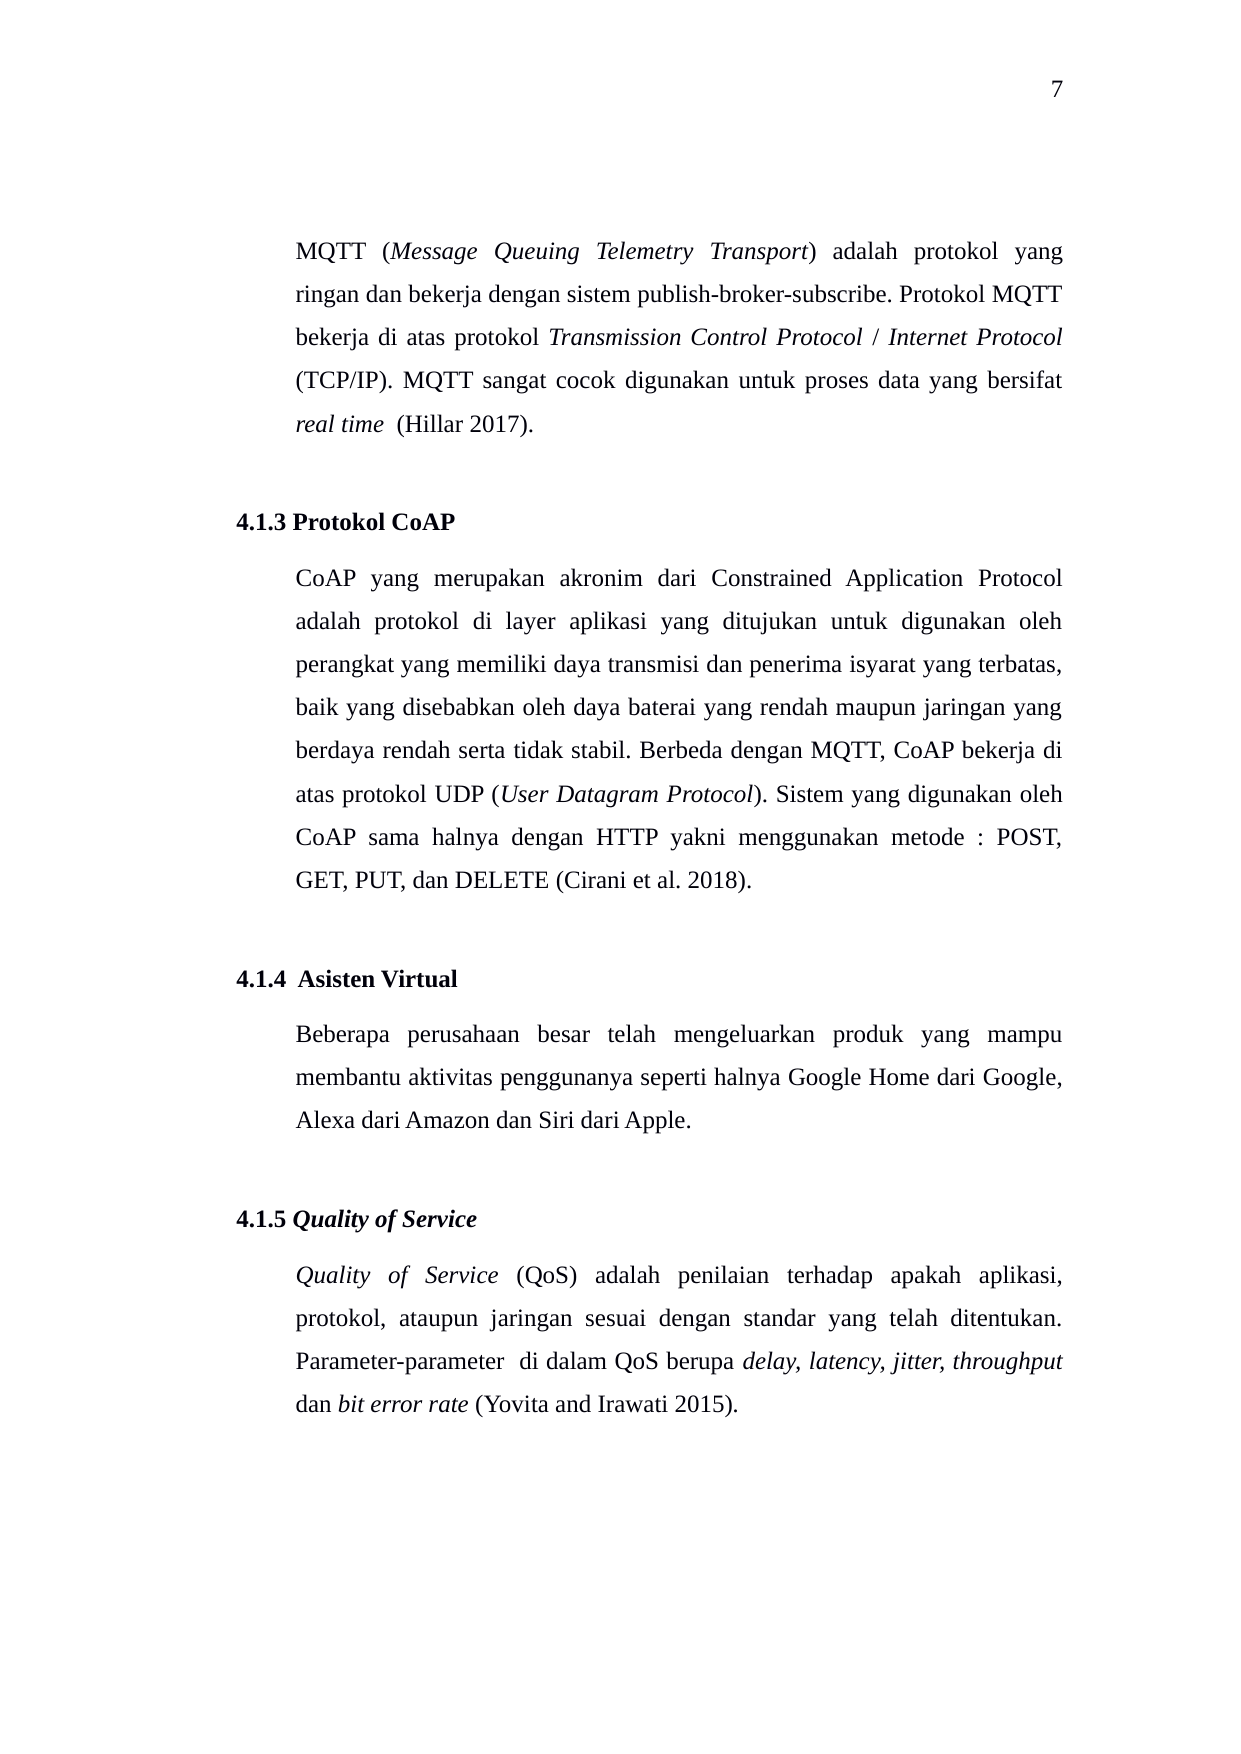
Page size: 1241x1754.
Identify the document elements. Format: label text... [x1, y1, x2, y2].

subtitle 4.1.3 Protokol CoAP [236, 507, 1063, 536]
list Quality of Service (QoS) adalah penilaian terhadap apakah aplikasi, protokol, ataupun jaringan sesuai dengan standar yang telah ditentukan. Parameter-parameter di dalam QoS berupa delay, latency, jitter, throughput dan bit error rate (Yovita and Irawati 2015)⁠. [236, 1260, 1063, 1418]
subtitle 4.1.4 Asisten Virtual [236, 964, 1063, 992]
list MQTT (Message Queuing Telemetry Transport) adalah protokol yang ringan dan bekerja dengan sistem publish-broker-subscribe. Protokol MQTT bekerja di atas protokol Transmission Control Protocol / Internet Protocol (TCP/IP). MQTT sangat cocok digunakan untuk proses data yang bersifat real time (Hillar 2017). [236, 236, 1063, 437]
subtitle 4.1.5 Quality of Service [236, 1204, 1063, 1233]
list Beberapa perusahaan besar telah mengeluarkan produk yang mampu membantu aktivitas penggunanya seperti halnya Google Home dari Google, Alexa dari Amazon dan Siri dari Apple. [236, 1019, 1063, 1134]
list CoAP yang merupakan akronim dari Constrained Application Protocol adalah protokol di layer aplikasi yang ditujukan untuk digunakan oleh perangkat yang memiliki daya transmisi dan penerima isyarat yang terbatas, baik yang disebabkan oleh daya baterai yang rendah maupun jaringan yang berdaya rendah serta tidak stabil. Berbeda dengan MQTT, CoAP bekerja di atas protokol UDP (User Datagram Protocol). Sistem yang digunakan oleh CoAP sama halnya dengan HTTP yakni menggunakan metode : POST, GET, PUT, dan DELETE (Cirani et al. 2018)⁠. [236, 563, 1063, 894]
